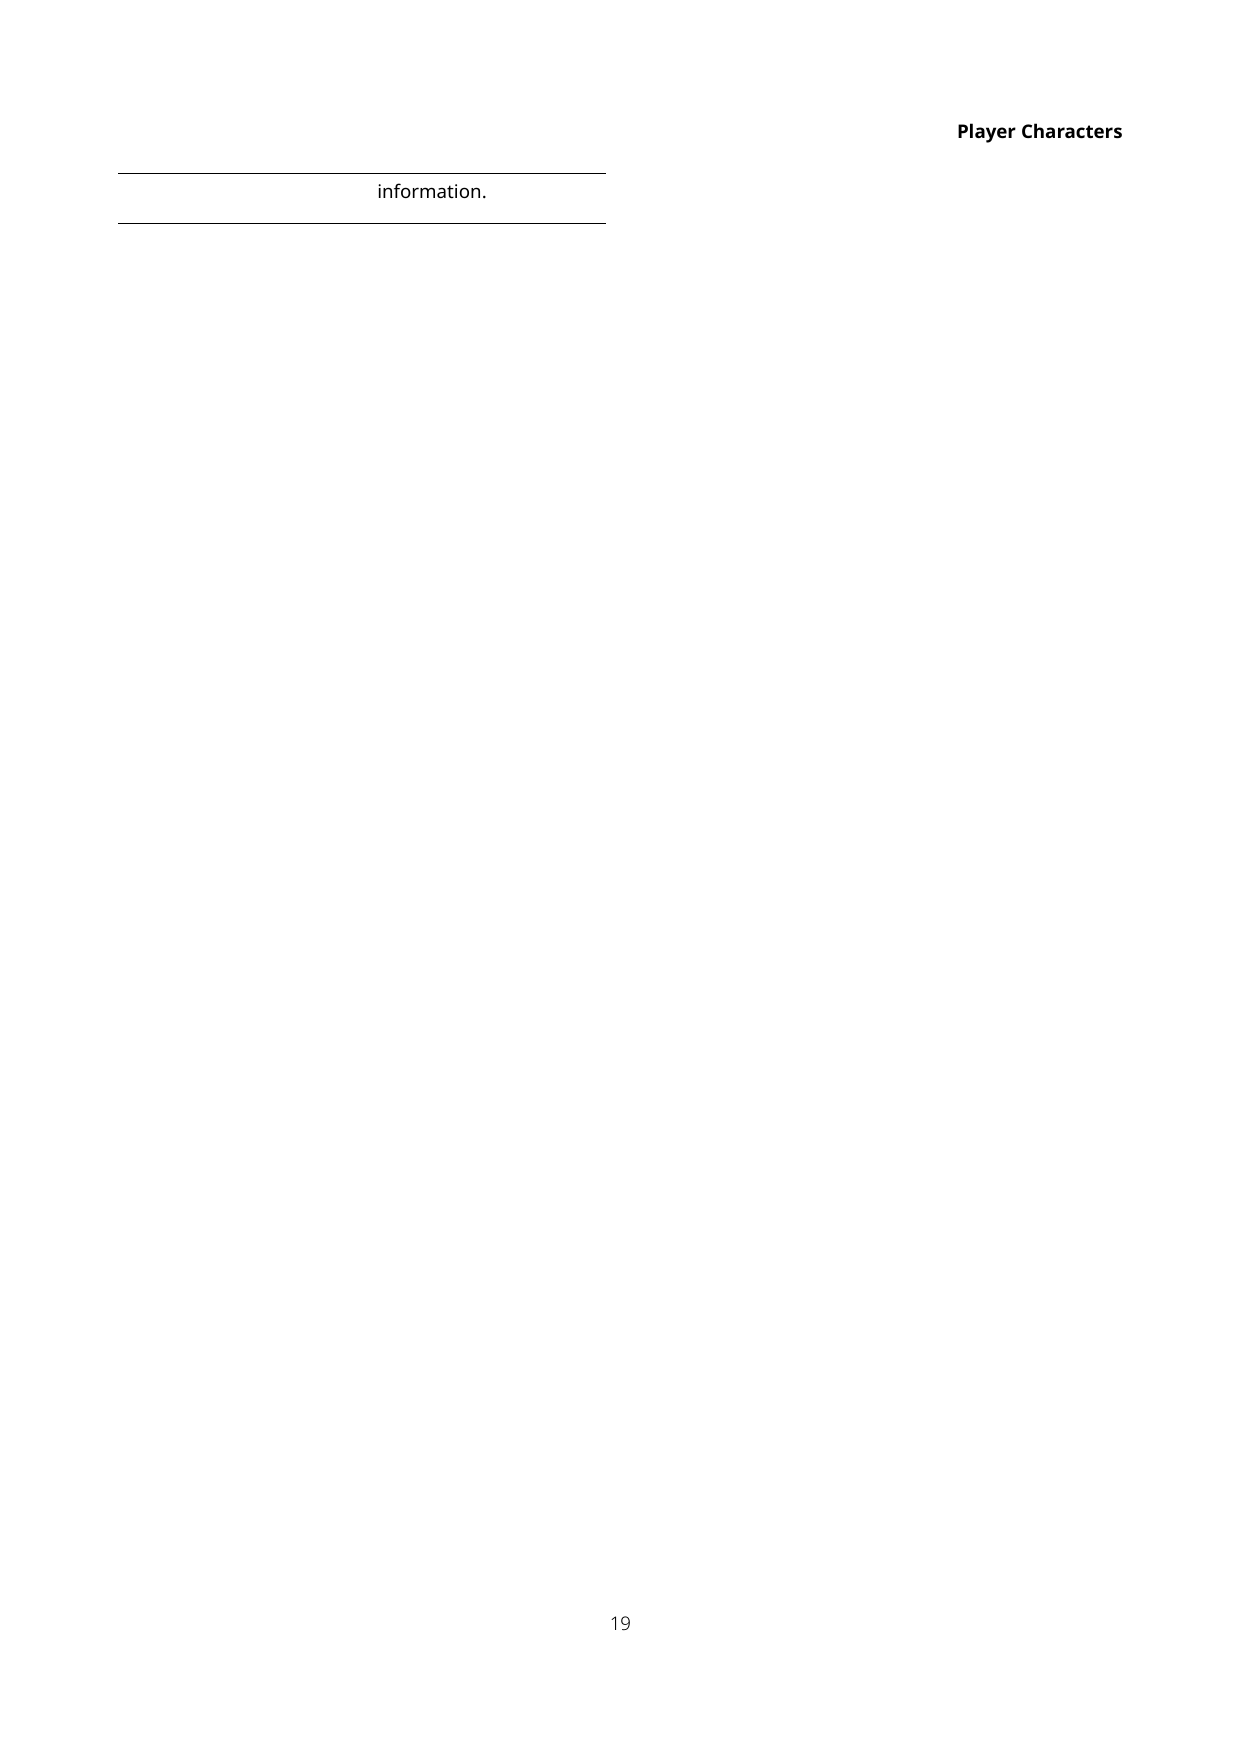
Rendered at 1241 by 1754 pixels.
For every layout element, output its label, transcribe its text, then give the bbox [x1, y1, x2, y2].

table_cell information. [371, 174, 606, 223]
table_cell [118, 174, 352, 223]
table_cell [353, 174, 371, 223]
